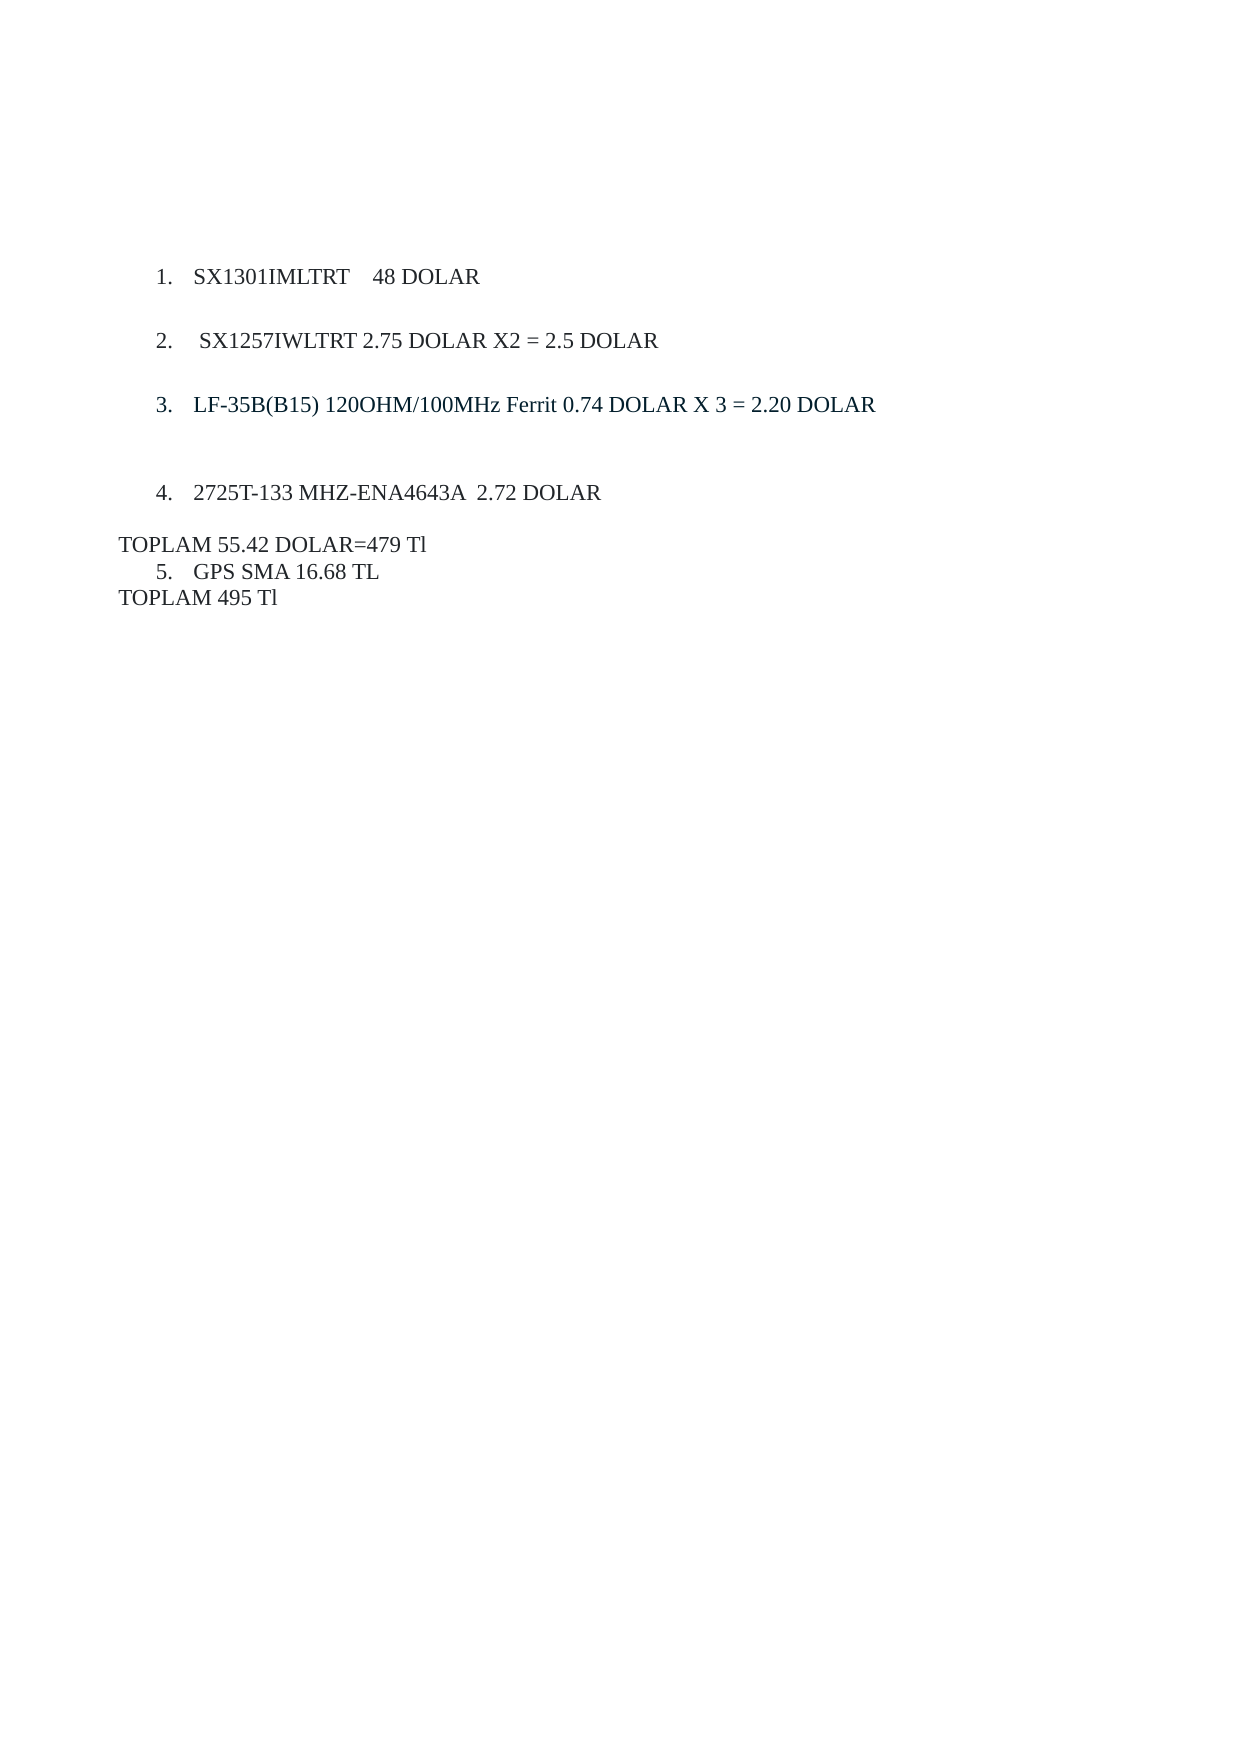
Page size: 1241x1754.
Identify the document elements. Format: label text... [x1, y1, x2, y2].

list GPS SMA 16.68 TL [156, 558, 1122, 584]
list 2725T-133 MHZ-ENA4643A 2.72 DOLAR [156, 479, 1122, 505]
text TOPLAM 495 Tl [118, 584, 1122, 611]
subtitle SX1301IMLTRT 48 DOLAR [156, 263, 1122, 289]
subtitle LF-35B(B15) 120OHM/100MHz Ferrit 0.74 DOLAR X 3 = 2.20 DOLAR [156, 391, 1122, 417]
subtitle SX1257IWLTRT 2.75 DOLAR X2 = 2.5 DOLAR [156, 327, 1122, 353]
text TOPLAM 55.42 DOLAR=479 Tl [118, 531, 1122, 558]
